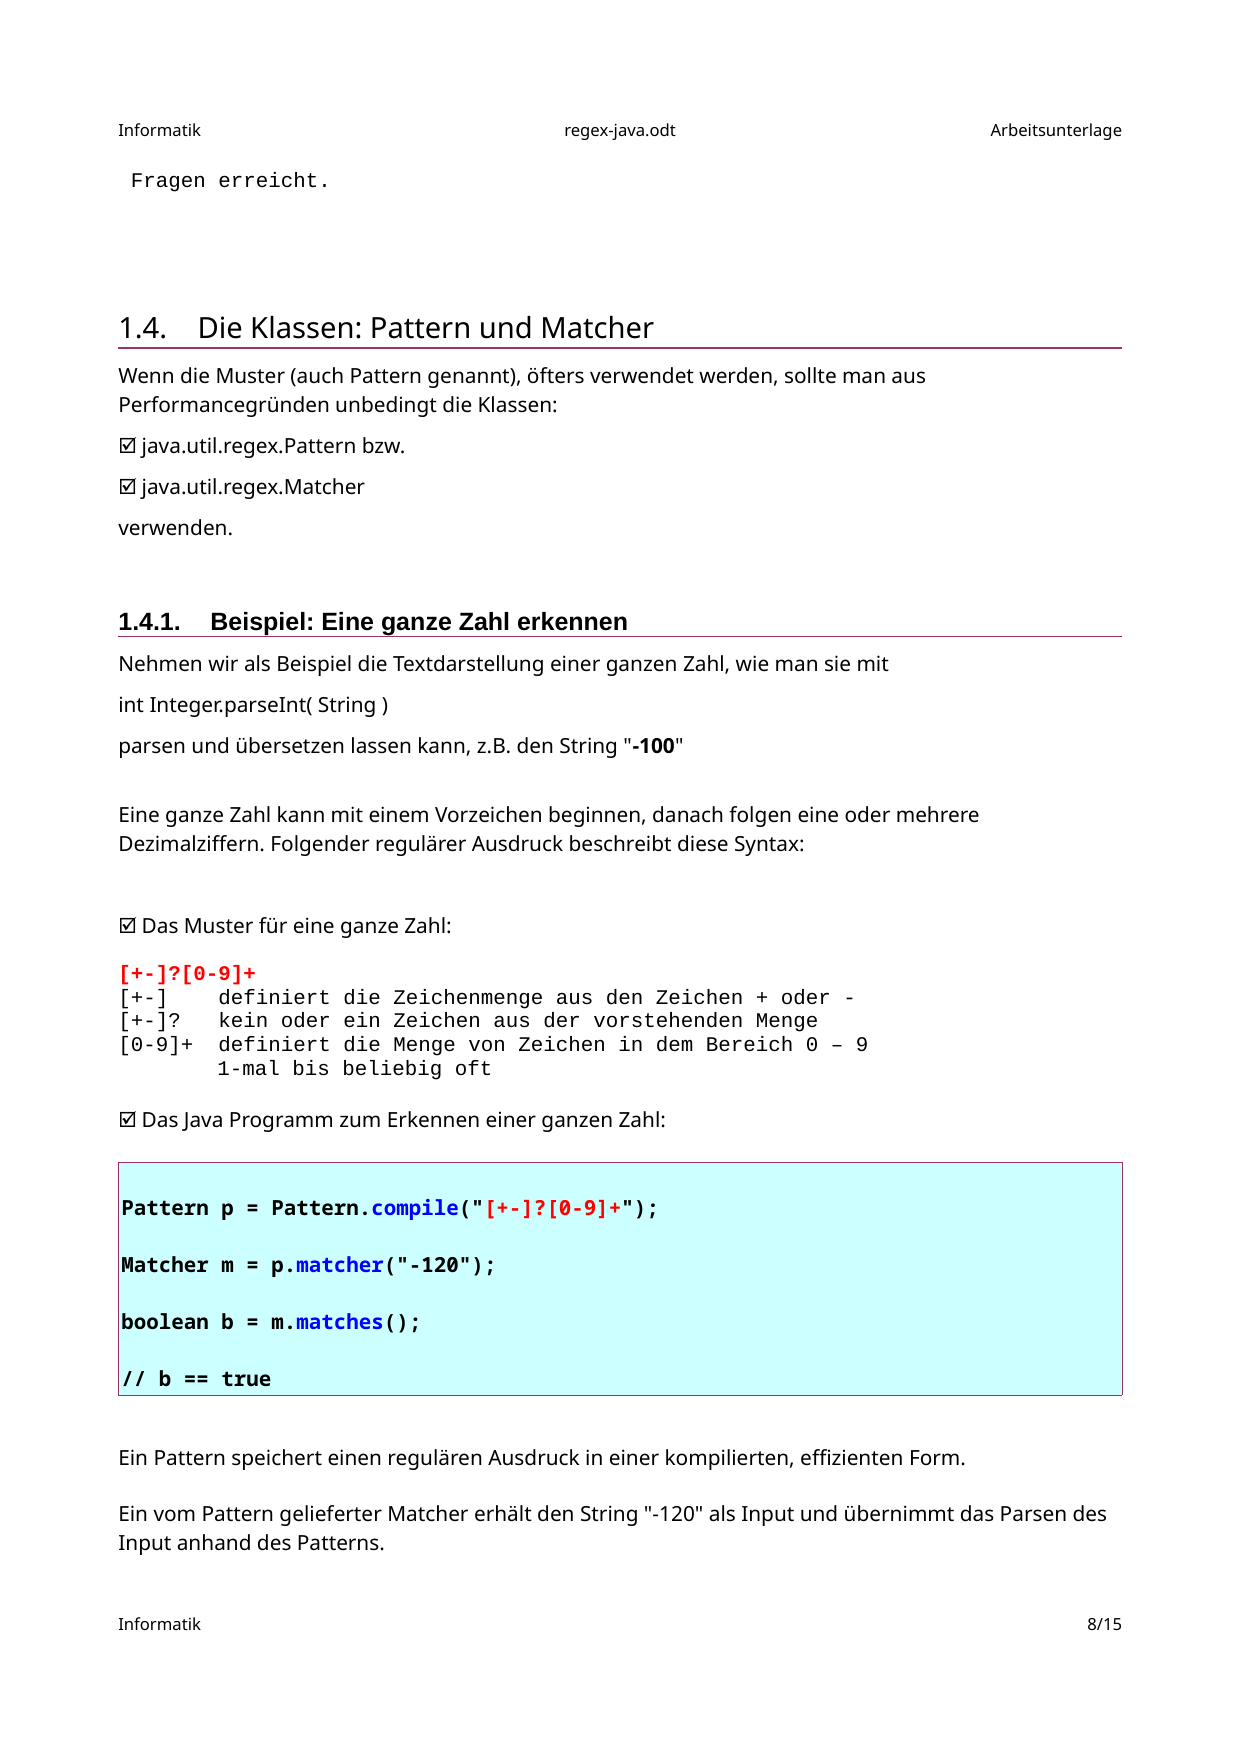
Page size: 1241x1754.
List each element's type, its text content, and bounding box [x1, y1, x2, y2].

subtitle Die Klassen: Pattern und Matcher [118, 307, 1122, 347]
text parsen und übersetzen lassen kann, z.B. den String "-100" [118, 731, 1122, 788]
text boolean b = m.matches(); // b == true [119, 1276, 1122, 1395]
text verwenden. [118, 513, 1122, 541]
list Das Java Programm zum Erkennen einer ganzen Zahl: [118, 1105, 1122, 1162]
text Eine ganze Zahl kann mit einem Vorzeichen beginnen, danach folgen eine oder mehrere Dezimalziffern. Folgender regulärer Ausdruck beschreibt diese Syntax: [118, 801, 1122, 857]
text int Integer.parseInt( String ) [118, 690, 1122, 719]
subtitle Beispiel: Eine ganze Zahl erkennen [118, 607, 1122, 636]
text Pattern p = Pattern.compile("[+-]?[0-9]+"); [119, 1163, 1122, 1219]
text Matcher m = p.matcher("-120"); [119, 1219, 1122, 1276]
text [+-] definiert die Zeichenmenge aus den Zeichen + oder - [118, 987, 1122, 1010]
text Ein vom Pattern gelieferter Matcher erhält den String "-120" als Input und übernimmt das Parsen des Input anhand des Patterns. [118, 1499, 1122, 1556]
text Ein Pattern speichert einen regulären Ausdruck in einer kompilierten, effizienten Form. [118, 1419, 1122, 1471]
text [+-]?[0-9]+ [118, 963, 1122, 987]
text [+-]? kein oder ein Zeichen aus der vorstehenden Menge [118, 1010, 1122, 1034]
text Wenn die Muster (auch Pattern genannt), öfters verwendet werden, sollte man aus Performancegründen unbedingt die Klassen: [118, 361, 1122, 418]
text [0-9]+ definiert die Menge von Zeichen in dem Bereich 0 – 9 1-mal bis beliebig oft [118, 1034, 1122, 1081]
list Das Muster für eine ganze Zahl: [118, 911, 1122, 939]
text Fragen erreicht. [118, 170, 1122, 194]
text Nehmen wir als Beispiel die Textdarstellung einer ganzen Zahl, wie man sie mit [118, 649, 1122, 678]
list java.util.regex.Pattern bzw. [118, 431, 1122, 459]
list java.util.regex.Matcher [118, 472, 1122, 500]
